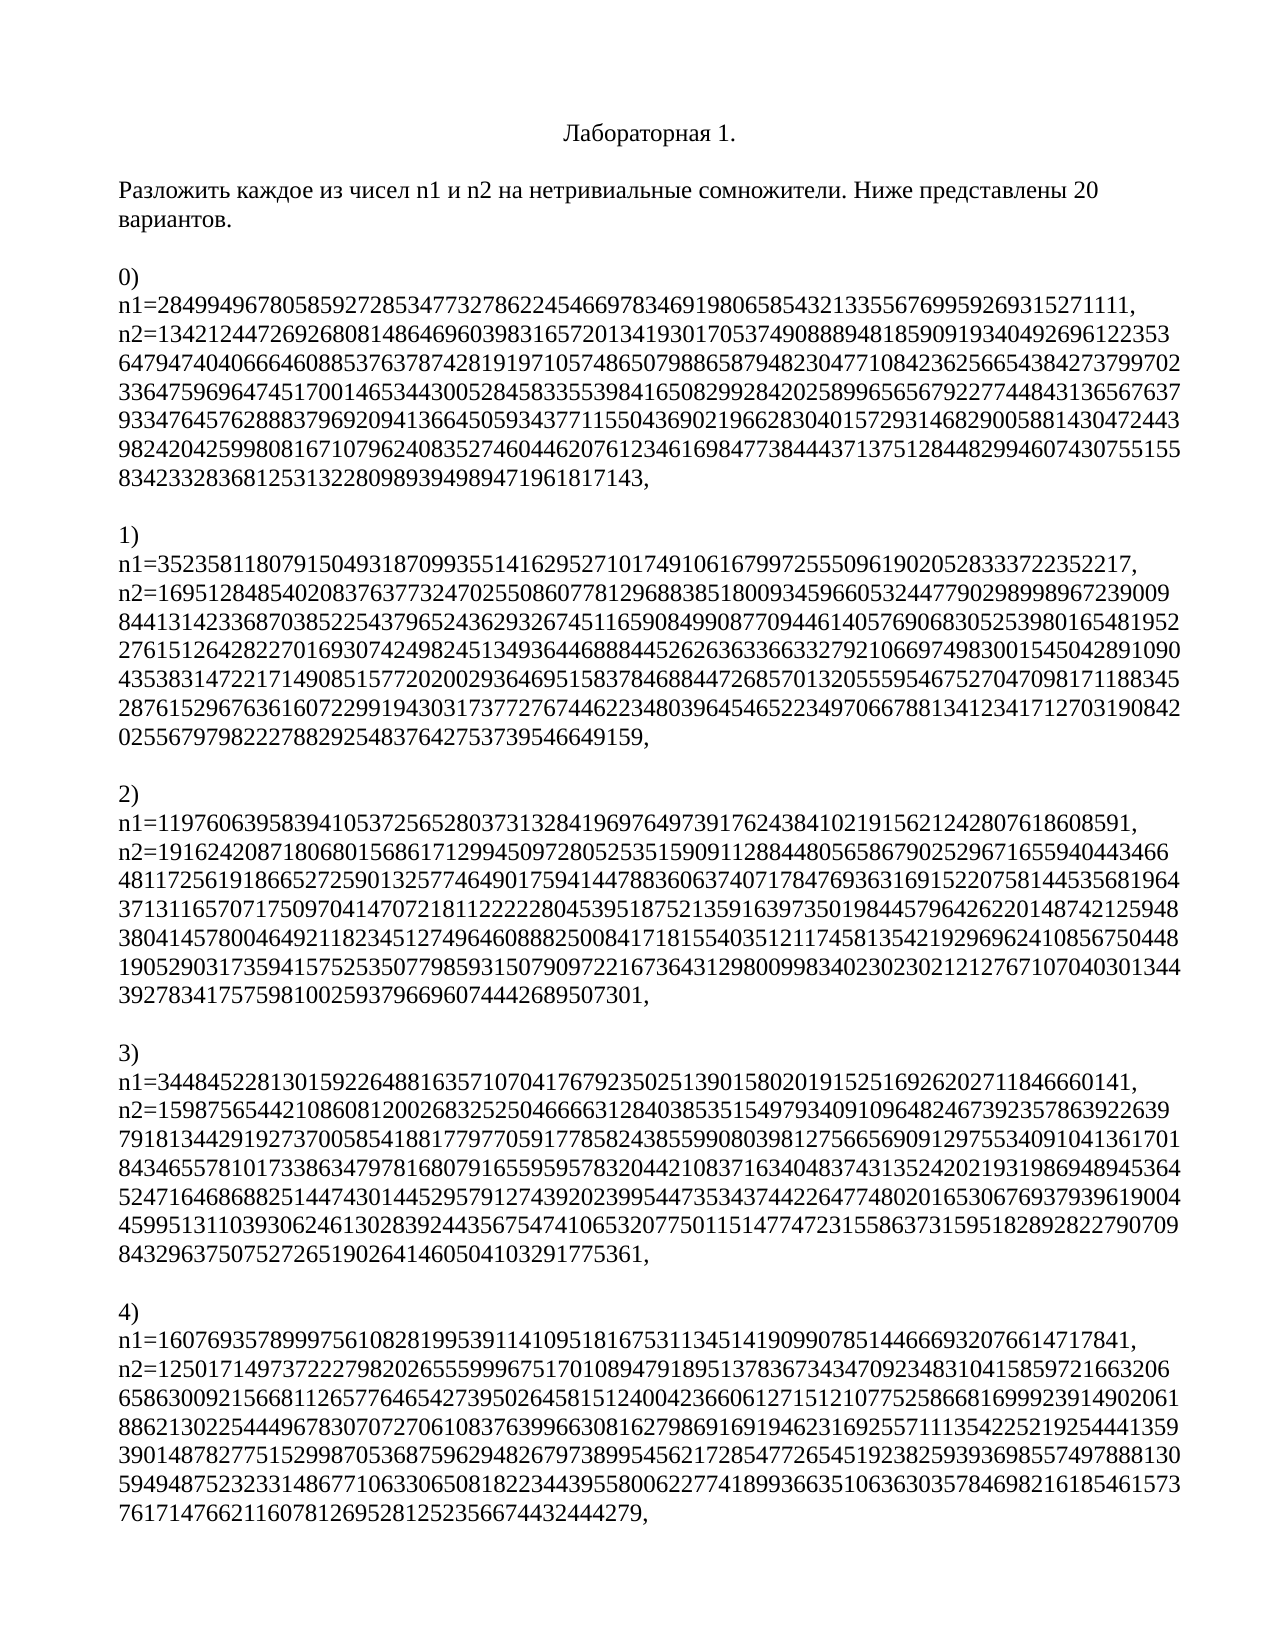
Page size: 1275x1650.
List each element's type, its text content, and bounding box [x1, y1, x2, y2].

text 3) [118, 1038, 1181, 1067]
text 1) [118, 521, 1181, 549]
text Лабораторная 1. [118, 118, 1181, 147]
text n2=1916242087180680156861712994509728052535159091128844805658679025296716559404434664811725619186652725901325774649017594144788360637407178476936316915220758144535681964371311657071750970414707218112222280453951875213591639735019844579642622014874212594838041457800464921182345127496460888250084171815540351211745813542192969624108567504481905290317359415752535077985931507909722167364312980099834023023021212767107040301344392783417575981002593796696074442689507301, [118, 837, 1181, 1009]
text n1=344845228130159226488163571070417679235025139015802019152516926202711846660141, [118, 1067, 1181, 1096]
text 0) [118, 262, 1181, 291]
text n2=1695128485402083763773247025508607781296883851800934596605324477902989989672390098441314233687038522543796524362932674511659084990877094461405769068305253980165481952276151264282270169307424982451349364468884452626363366332792106697498300154504289109043538314722171490851577202002936469515837846884472685701320555954675270470981711883452876152967636160722991943031737727674462234803964546522349706678813412341712703190842025567979822278829254837642753739546649159, [118, 578, 1181, 751]
text n1=160769357899975610828199539114109518167531134514190990785144666932076614717841, [118, 1326, 1181, 1354]
text n2=1250171497372227982026555999675170108947918951378367343470923483104158597216632066586300921566811265776465427395026458151240042366061271512107752586681699923914902061886213022544496783070727061083763996630816279869169194623169255711135422521925444135939014878277515299870536875962948267973899545621728547726545192382593936985574978881305949487523233148677106330650818223443955800622774189936635106363035784698216185461573761714766211607812695281252356674432444279, [118, 1354, 1181, 1527]
text n1=119760639583941053725652803731328419697649739176243841021915621242807618608591, [118, 808, 1181, 837]
text Разложить каждое из чисел n1 и n2 на нетривиальные сомножители. Ниже представлены 20 вариантов. [118, 176, 1181, 233]
text n1=352358118079150493187099355141629527101749106167997255509619020528333722352217, [118, 549, 1181, 578]
text n2=1342124472692680814864696039831657201341930170537490888948185909193404926961223536479474040666460885376378742819197105748650798865879482304771084236256654384273799702336475969647451700146534430052845833553984165082992842025899656567922774484313656763793347645762888379692094136645059343771155043690219662830401572931468290058814304724439824204259980816710796240835274604462076123461698477384443713751284482994607430755155834233283681253132280989394989471961817143, [118, 319, 1181, 492]
text 4) [118, 1297, 1181, 1326]
text n2=1598756544210860812002683252504666631284038535154979340910964824673923578639226397918134429192737005854188177977059177858243855990803981275665690912975534091041361701843465578101733863479781680791655959578320442108371634048374313524202193198694894536452471646868825144743014452957912743920239954473534374422647748020165306769379396190044599513110393062461302839244356754741065320775011514774723155863731595182892822790709843296375075272651902641460504103291775361, [118, 1096, 1181, 1268]
text n1=284994967805859272853477327862245466978346919806585432133556769959269315271111, [118, 291, 1181, 319]
text 2) [118, 779, 1181, 808]
